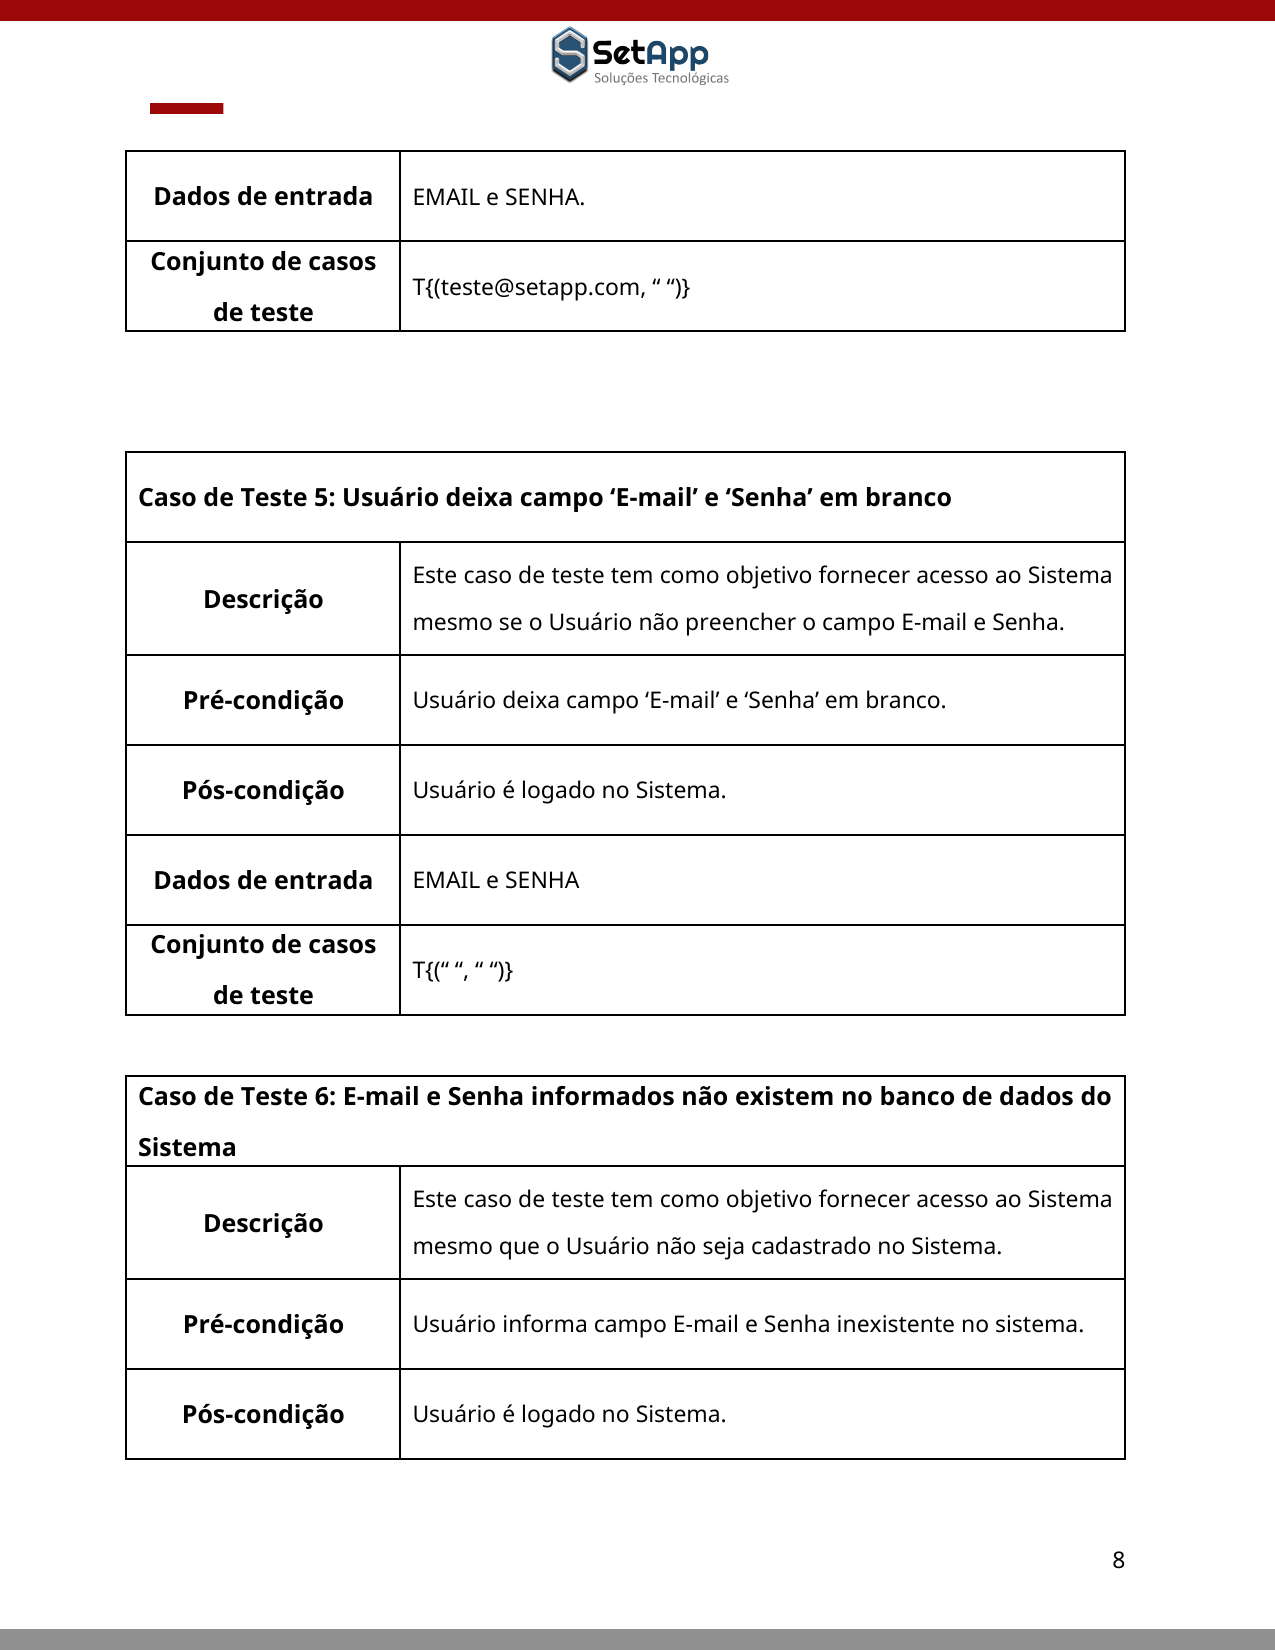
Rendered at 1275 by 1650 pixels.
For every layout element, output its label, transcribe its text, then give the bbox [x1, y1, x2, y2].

table_cell Este caso de teste tem como objetivo fornecer acesso ao Sistema mesmo se o Usuário não preencher o campo E-mail e Senha. [401, 543, 1124, 653]
picture [545, 25, 730, 88]
table_cell Pré-condição [127, 656, 399, 743]
table_cell Usuário informa campo E-mail e Senha inexistente no sistema. [401, 1280, 1124, 1368]
table_cell Descrição [127, 1167, 399, 1278]
table_cell Conjunto de casos de teste [127, 242, 399, 330]
table_cell EMAIL e SENHA [401, 836, 1124, 923]
table_header Caso de Teste 5: Usuário deixa campo ‘E-mail’ e ‘Senha’ em branco [127, 453, 1124, 541]
table_cell Pós-condição [127, 1370, 399, 1458]
picture [0, 1629, 1275, 1650]
table_cell Conjunto de casos de teste [127, 926, 399, 1013]
table_cell Este caso de teste tem como objetivo fornecer acesso ao Sistema mesmo que o Usuário não seja cadastrado no Sistema. [401, 1167, 1124, 1278]
table_cell Usuário é logado no Sistema. [401, 746, 1124, 833]
table_cell Descrição [127, 543, 399, 653]
table_cell Pré-condição [127, 1280, 399, 1368]
table_cell T{(“ “, “ “)} [401, 926, 1124, 1013]
table_cell Usuário deixa campo ‘E-mail’ e ‘Senha’ em branco. [401, 656, 1124, 743]
table_cell Pós-condição [127, 746, 399, 833]
table_header Caso de Teste 6: E-mail e Senha informados não existem no banco de dados do Sistema [127, 1077, 1124, 1165]
table_cell Dados de entrada [127, 836, 399, 923]
table_cell T{(teste@setapp.com, “ “)} [401, 242, 1124, 330]
table_cell EMAIL e SENHA. [401, 152, 1124, 240]
picture [150, 103, 224, 114]
table_cell Usuário é logado no Sistema. [401, 1370, 1124, 1458]
table_cell Dados de entrada [127, 152, 399, 240]
picture [0, 0, 1275, 21]
